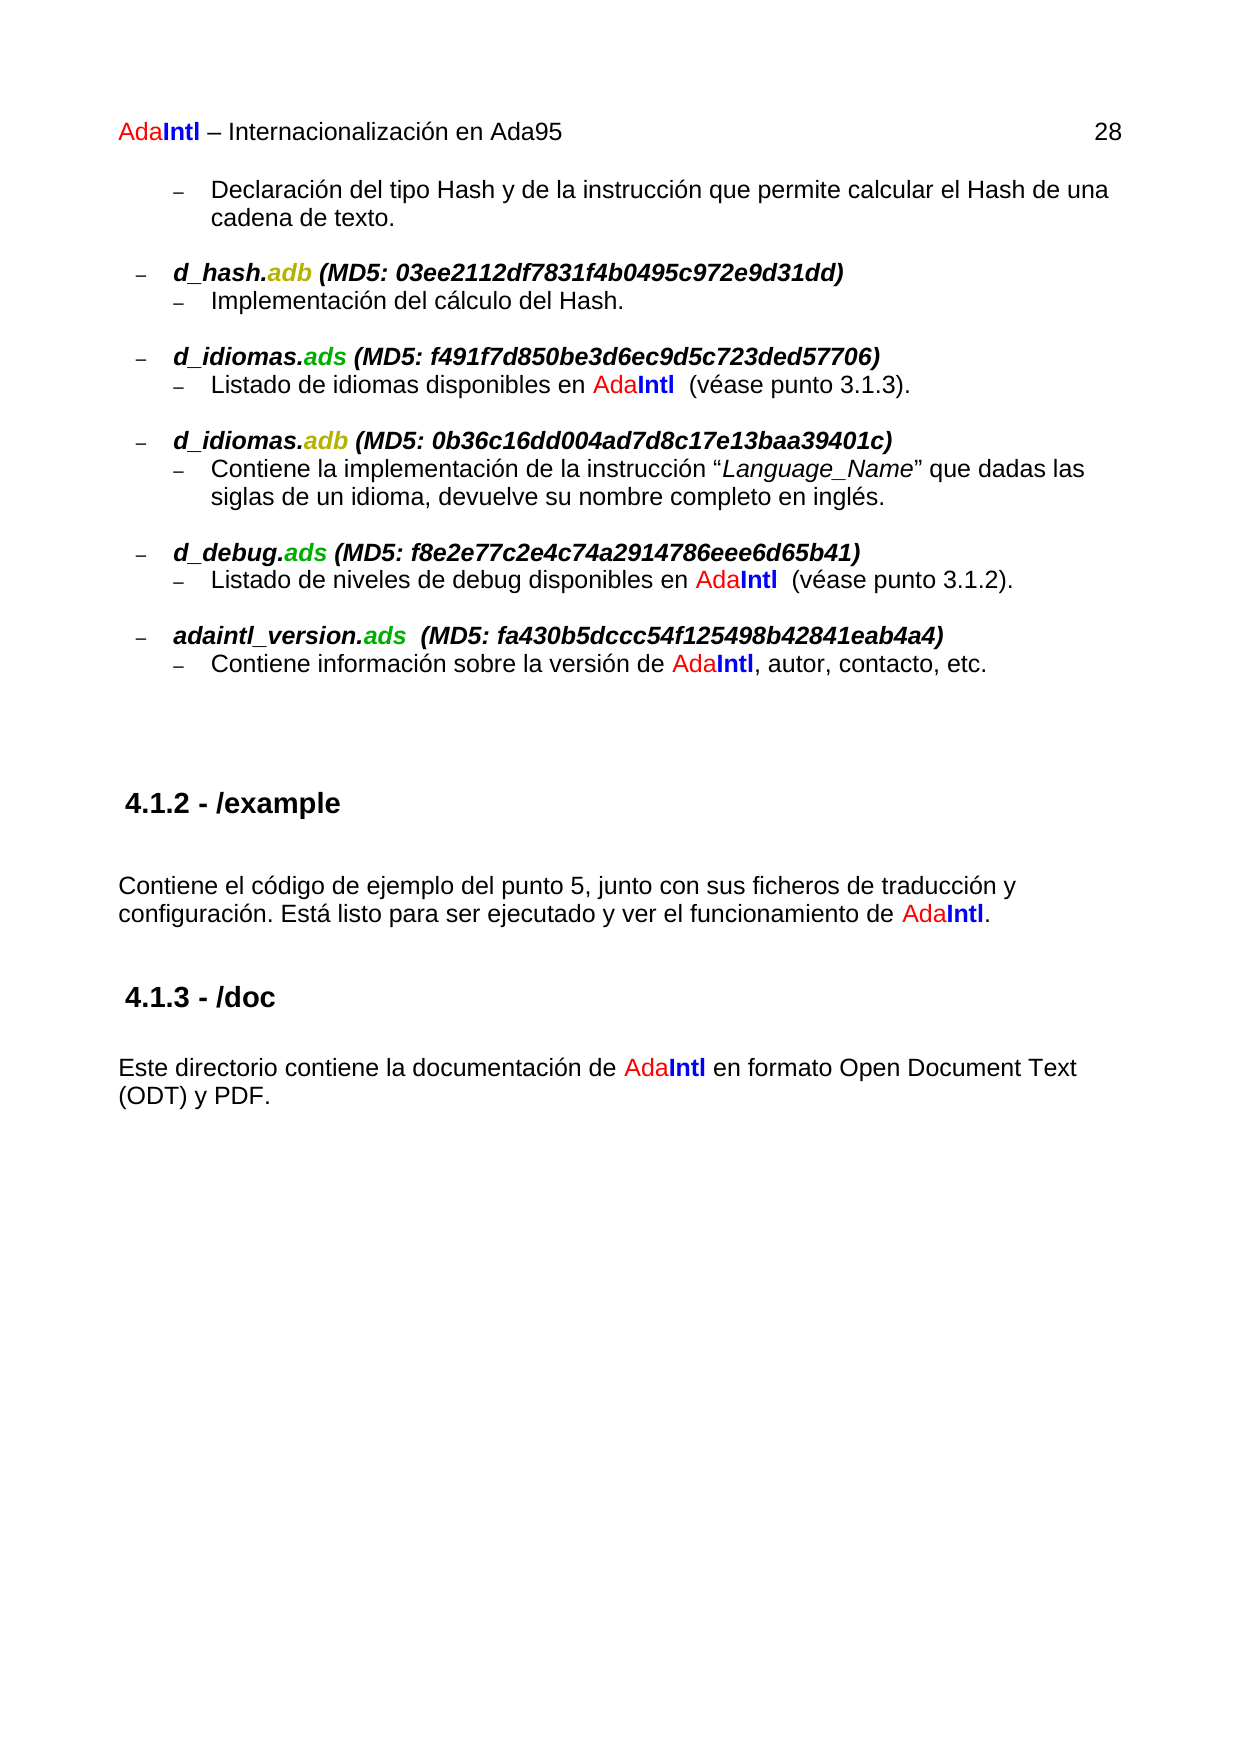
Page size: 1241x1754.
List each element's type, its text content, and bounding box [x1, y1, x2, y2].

text Contiene el código de ejemplo del punto 5, junto con sus ficheros de traducción y configuración. Está listo para ser ejecutado y ver el funcionamiento de AdaIntl. [118, 872, 1122, 928]
list d_hash.adb (MD5: 03ee2112df7831f4b0495c972e9d31dd) [136, 259, 1122, 287]
list Implementación del cálculo del Hash. [173, 287, 1122, 315]
list Contiene la implementación de la instrucción “Language_Name” que dadas las siglas de un idioma, devuelve su nombre completo en inglés. [173, 455, 1122, 511]
subtitle - /doc [125, 981, 1122, 1013]
list Contiene información sobre la versión de AdaIntl, autor, contacto, etc. [173, 650, 1122, 678]
list Listado de idiomas disponibles en AdaIntl (véase punto 3.1.3). [173, 371, 1122, 399]
list d_debug.ads (MD5: f8e2e77c2e4c74a2914786eee6d65b41) [136, 538, 1122, 566]
subtitle - /example [125, 787, 1122, 819]
list d_idiomas.adb (MD5: 0b36c16dd004ad7d8c17e13baa39401c) [136, 427, 1122, 455]
list Listado de niveles de debug disponibles en AdaIntl (véase punto 3.1.2). [173, 566, 1122, 594]
list adaintl_version.ads (MD5: fa430b5dccc54f125498b42841eab4a4) [136, 622, 1122, 650]
text Este directorio contiene la documentación de AdaIntl en formato Open Document Text (ODT) y PDF. [118, 1054, 1122, 1110]
list d_idiomas.ads (MD5: f491f7d850be3d6ec9d5c723ded57706) [136, 343, 1122, 371]
list Declaración del tipo Hash y de la instrucción que permite calcular el Hash de una cadena de texto. [173, 176, 1122, 231]
